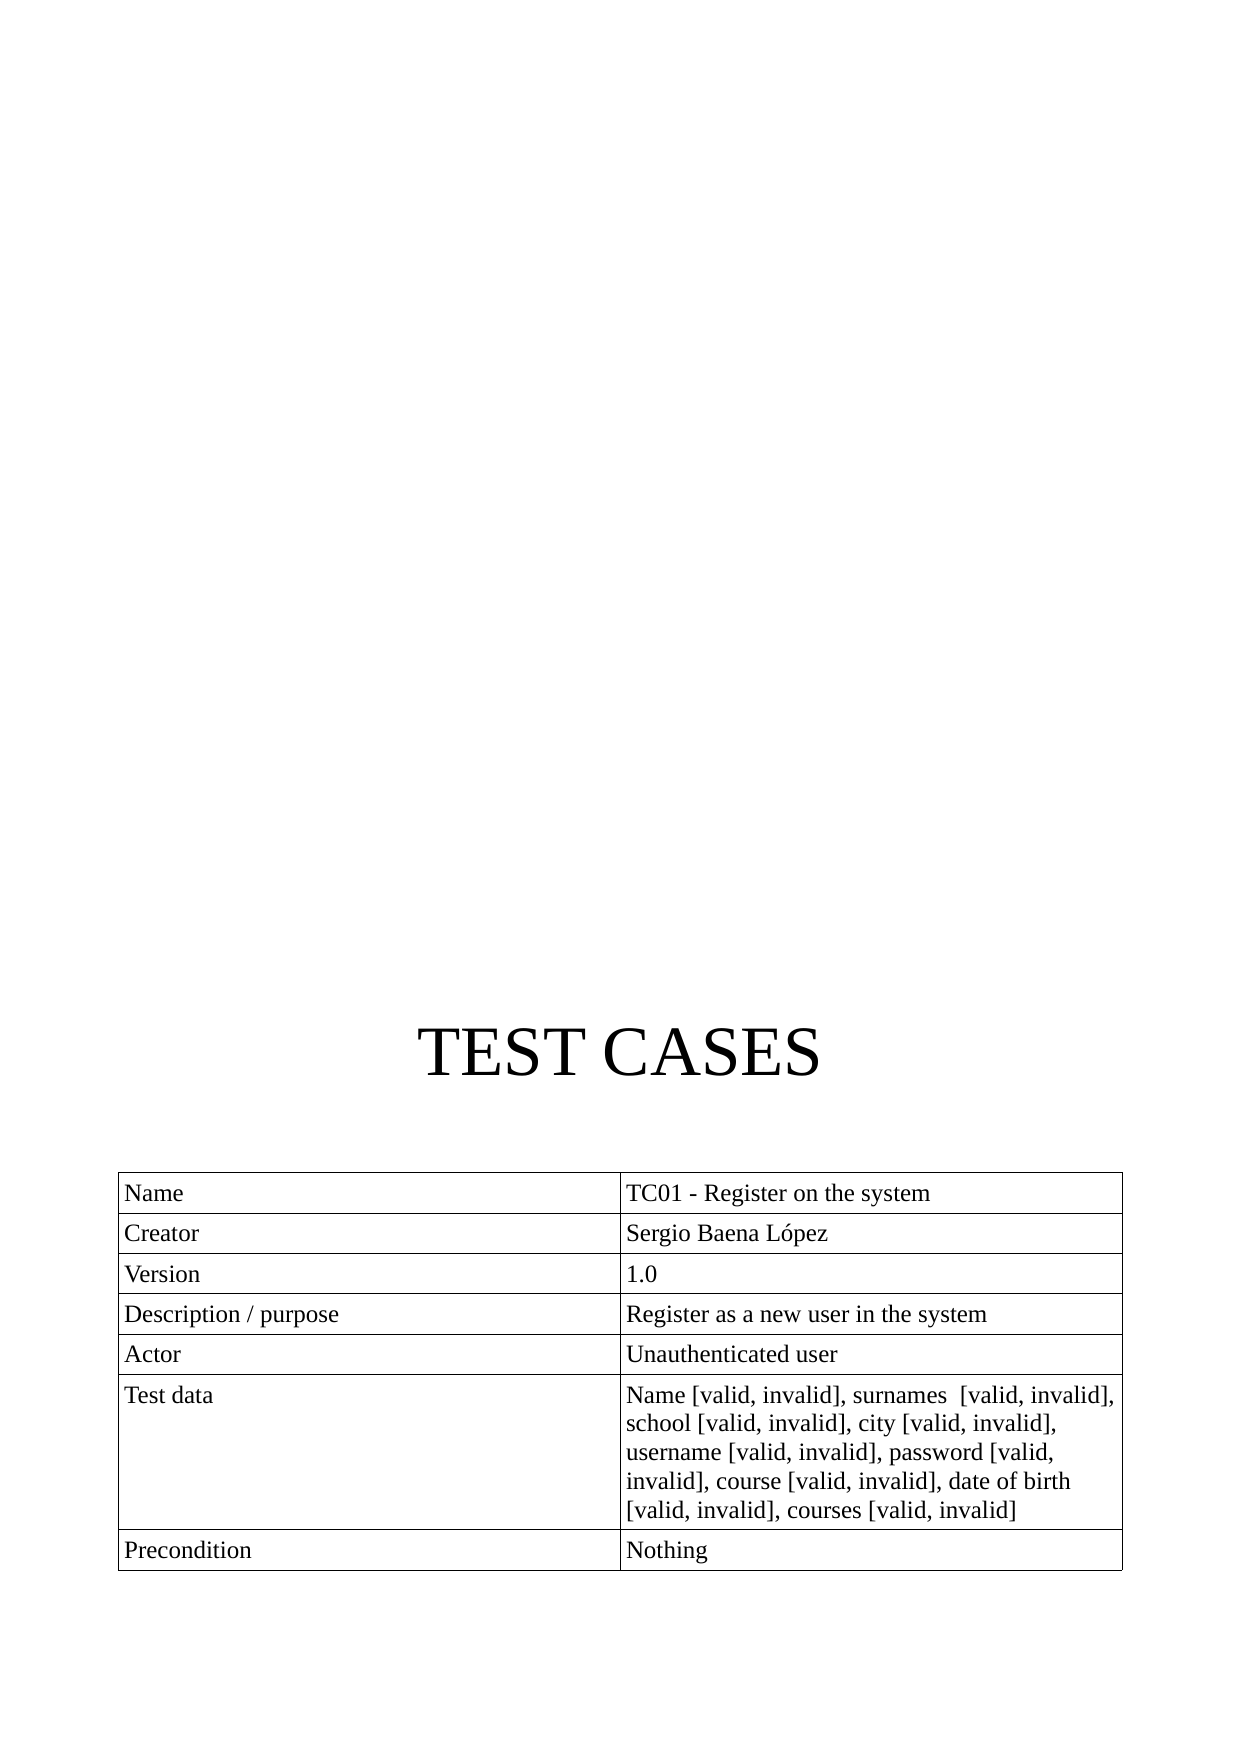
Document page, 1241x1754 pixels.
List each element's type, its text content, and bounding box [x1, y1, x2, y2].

table_cell Test data [119, 1375, 620, 1529]
table_cell 1.0 [621, 1254, 1122, 1293]
table_header Name [119, 1173, 620, 1213]
table_header TC01 - Register on the system [621, 1173, 1122, 1213]
table_cell Precondition [119, 1530, 620, 1569]
table_cell Version [119, 1254, 620, 1293]
table_cell Description / purpose [119, 1294, 620, 1333]
table_cell Sergio Baena López [621, 1214, 1122, 1253]
table_cell Creator [119, 1214, 620, 1253]
table_cell Register as a new user in the system [621, 1294, 1122, 1333]
table_cell Unauthenticated user [621, 1335, 1122, 1374]
text TEST CASES [118, 1009, 1122, 1091]
table_cell Nothing [621, 1530, 1122, 1569]
table_cell Actor [119, 1335, 620, 1374]
table_cell Name [valid, invalid], surnames [valid, invalid], school [valid, invalid], city [valid, invalid], username [valid, invalid], password [valid, invalid], course [valid, invalid], date of birth [valid, invalid], courses [valid, invalid] [621, 1375, 1122, 1529]
